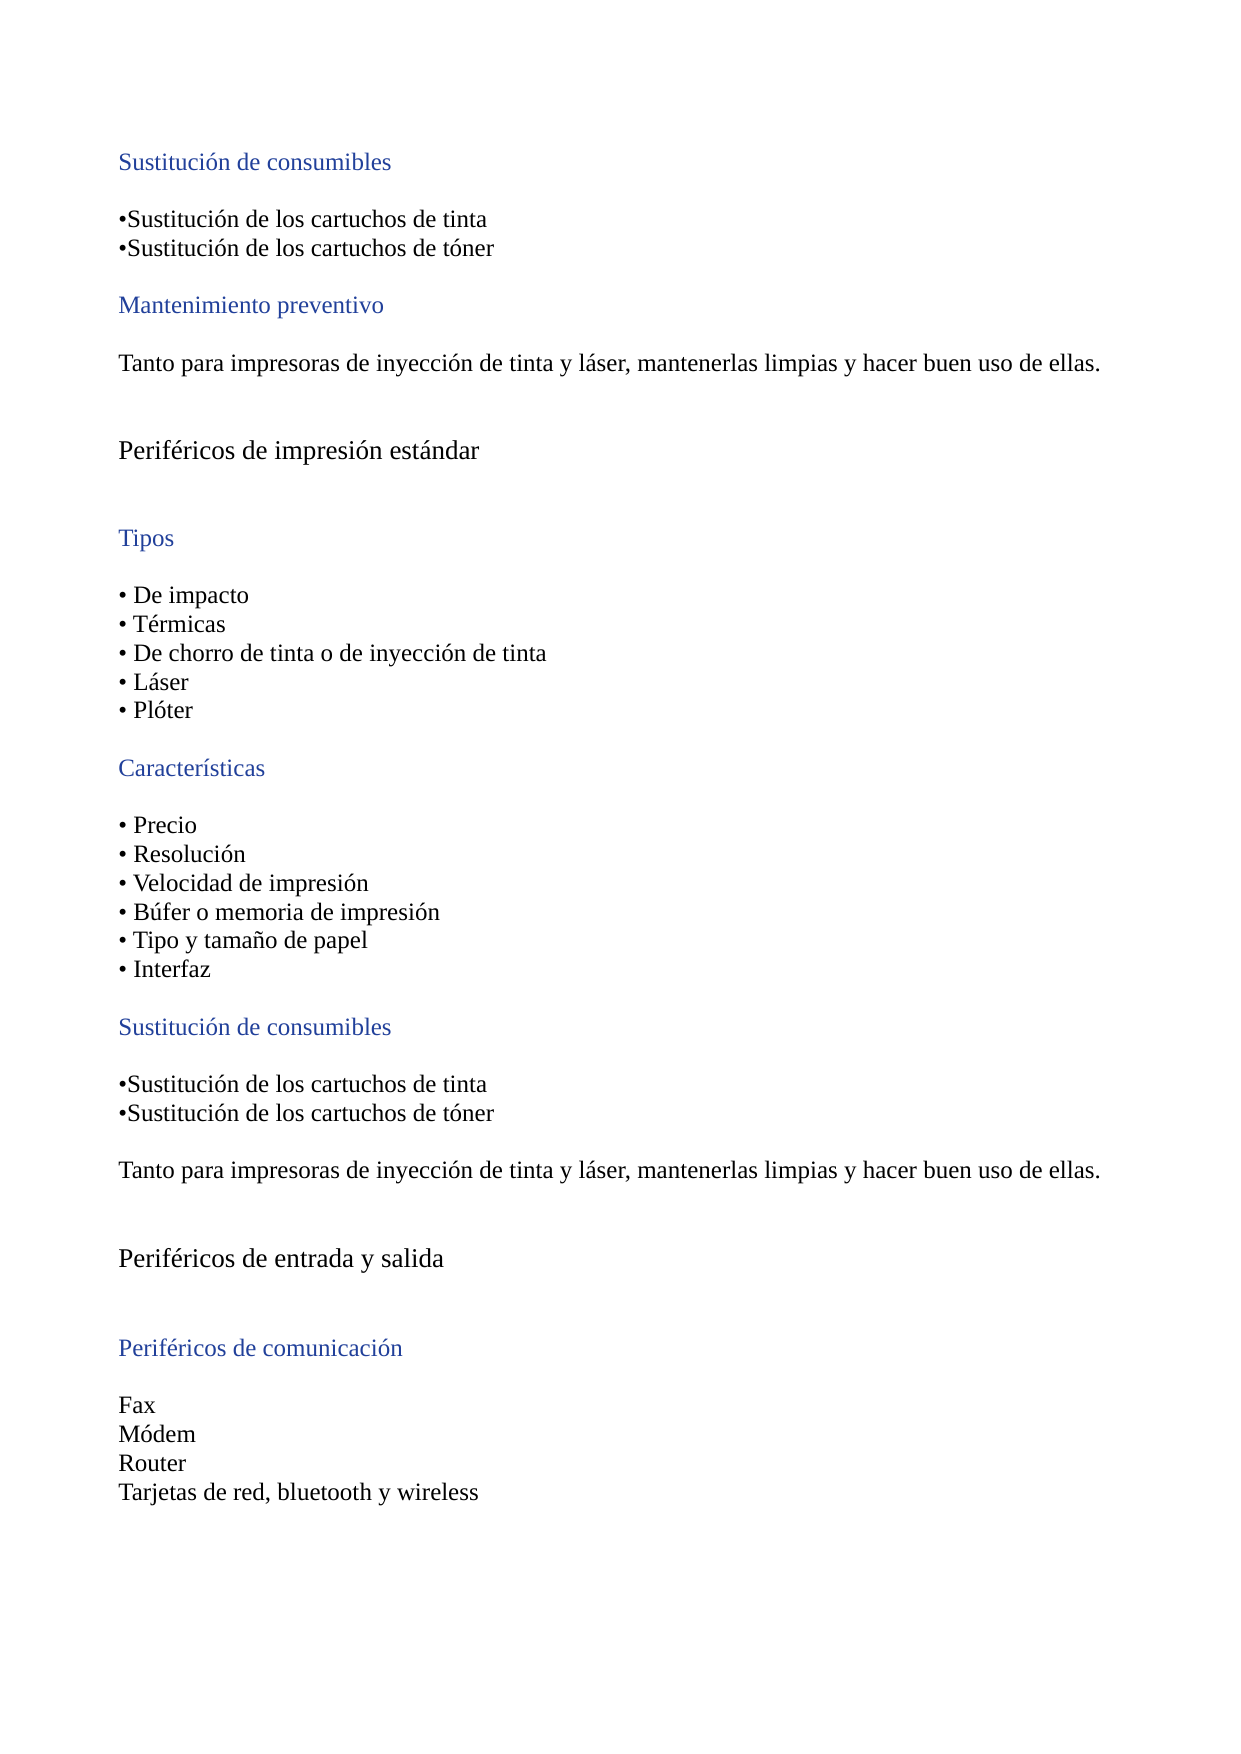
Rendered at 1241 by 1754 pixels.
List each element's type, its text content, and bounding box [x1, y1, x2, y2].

text Tipos [118, 523, 1122, 552]
text •Sustitución de los cartuchos de tóner [118, 1098, 1122, 1127]
text Sustitución de consumibles [118, 147, 1122, 176]
text • Velocidad de impresión [118, 868, 1122, 897]
text • Búfer o memoria de impresión [118, 897, 1122, 926]
text • De chorro de tinta o de inyección de tinta [118, 638, 1122, 667]
text • Precio [118, 811, 1122, 839]
text • Láser [118, 667, 1122, 696]
text • De impacto [118, 581, 1122, 609]
text Módem [118, 1419, 1122, 1448]
text • Interfaz [118, 954, 1122, 983]
text Router [118, 1448, 1122, 1477]
text Tanto para impresoras de inyección de tinta y láser, mantenerlas limpias y hacer buen uso de ellas. [118, 348, 1122, 377]
text Sustitución de consumibles [118, 1012, 1122, 1041]
text Periféricos de impresión estándar [118, 434, 1122, 466]
text Periféricos de entrada y salida [118, 1242, 1122, 1273]
text • Plóter [118, 696, 1122, 724]
text •Sustitución de los cartuchos de tóner [118, 233, 1122, 262]
text Mantenimiento preventivo [118, 291, 1122, 319]
text •Sustitución de los cartuchos de tinta [118, 204, 1122, 233]
text Características [118, 753, 1122, 782]
text Tanto para impresoras de inyección de tinta y láser, mantenerlas limpias y hacer buen uso de ellas. [118, 1156, 1122, 1184]
text Tarjetas de red, bluetooth y wireless [118, 1477, 1122, 1505]
text Fax [118, 1390, 1122, 1419]
text • Resolución [118, 839, 1122, 868]
text Periféricos de comunicación [118, 1333, 1122, 1362]
text • Tipo y tamaño de papel [118, 926, 1122, 954]
text •Sustitución de los cartuchos de tinta [118, 1069, 1122, 1098]
text • Térmicas [118, 609, 1122, 638]
